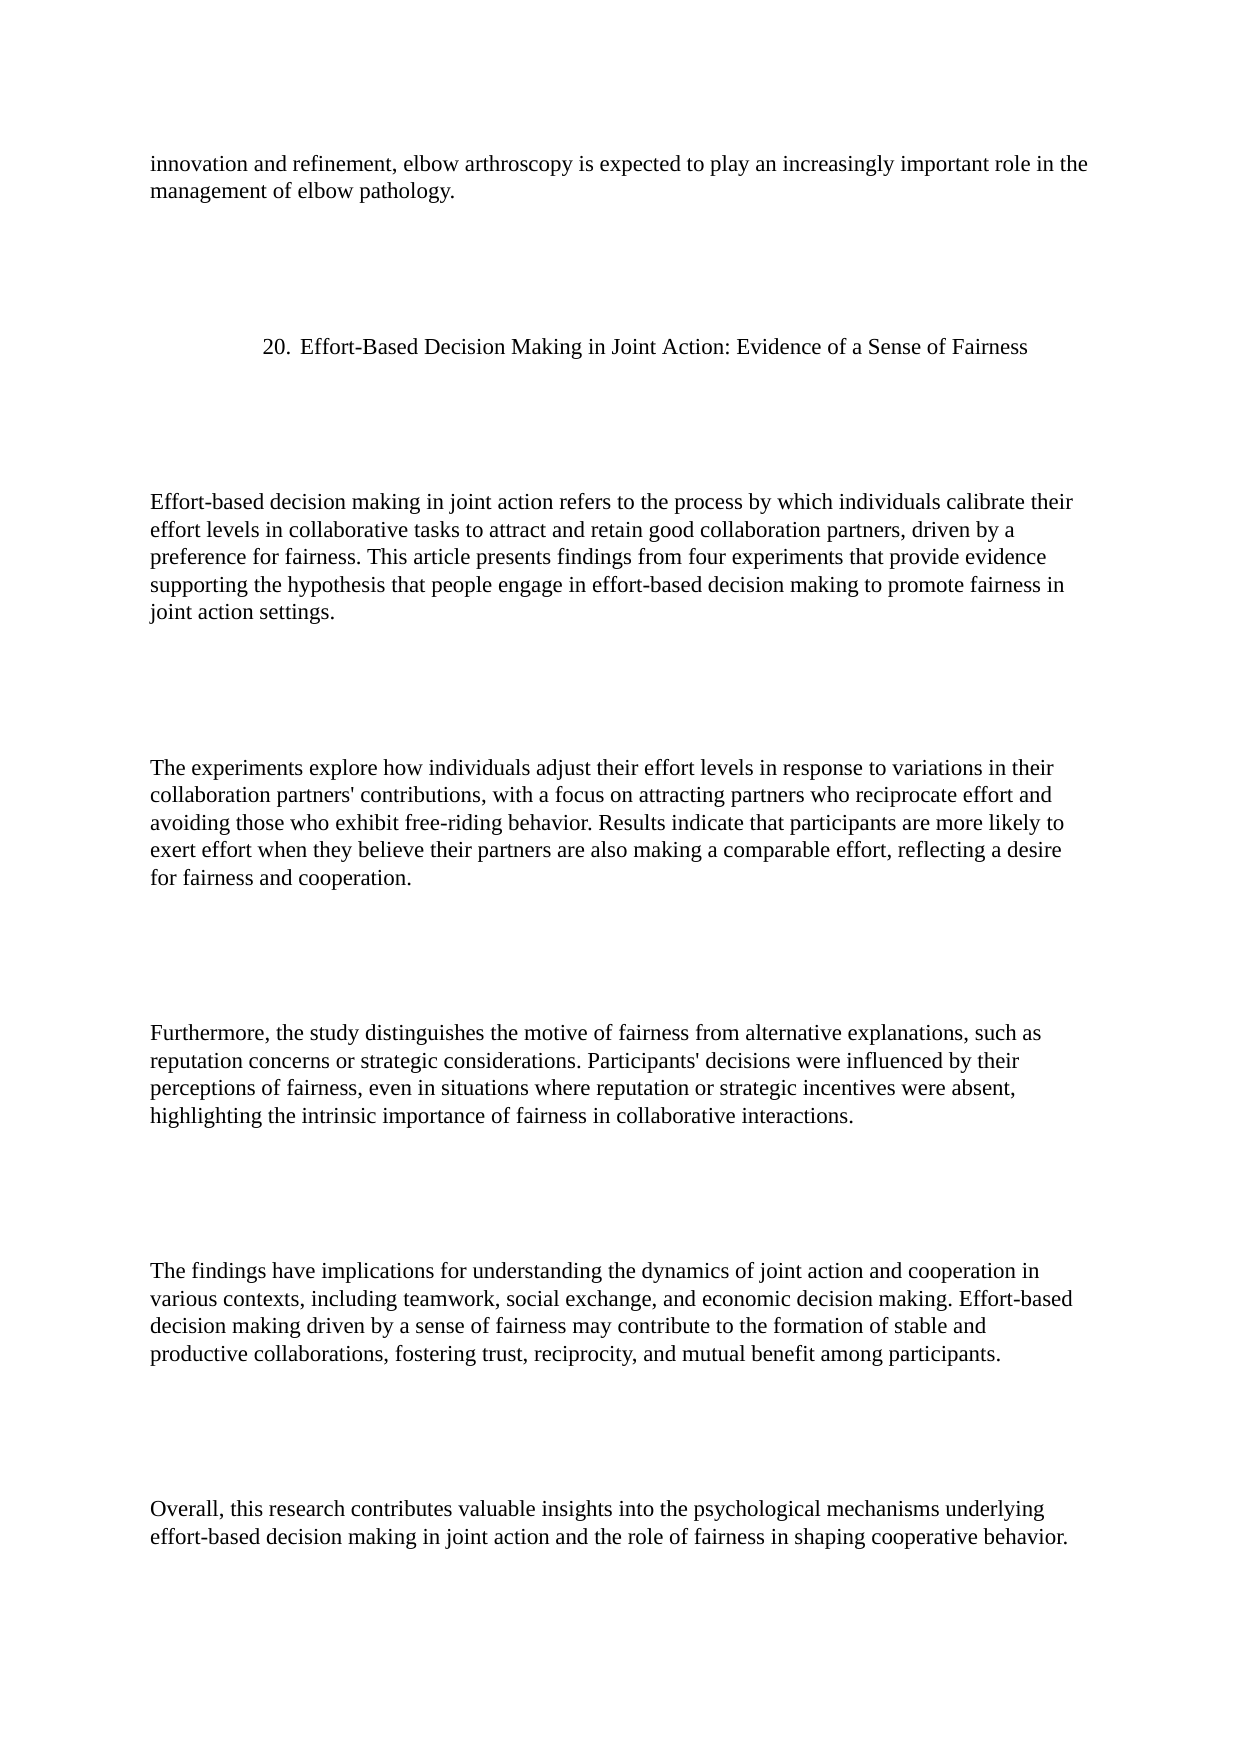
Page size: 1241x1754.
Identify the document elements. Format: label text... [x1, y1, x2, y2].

text Furthermore, the study distinguishes the motive of fairness from alternative explanations, such as reputation concerns or strategic considerations. Participants' decisions were influenced by their perceptions of fairness, even in situations where reputation or strategic incentives were absent, highlighting the intrinsic importance of fairness in collaborative interactions. [150, 1019, 1090, 1128]
text The experiments explore how individuals adjust their effort levels in response to variations in their collaboration partners' contributions, with a focus on attracting partners who reciprocate effort and avoiding those who exhibit free-riding behavior. Results indicate that participants are more likely to exert effort when they believe their partners are also making a comparable effort, reflecting a desire for fairness and cooperation. [150, 754, 1090, 890]
text innovation and refinement, elbow arthroscopy is expected to play an increasingly important role in the management of elbow pathology. [150, 150, 1090, 204]
text Overall, this research contributes valuable insights into the psychological mechanisms underlying effort-based decision making in joint action and the role of fairness in shaping cooperative behavior. [150, 1495, 1090, 1549]
text The findings have implications for understanding the dynamics of joint action and cooperation in various contexts, including teamwork, social exchange, and economic decision making. Effort-based decision making driven by a sense of fairness may contribute to the formation of stable and productive collaborations, fostering trust, reciprocity, and mutual benefit among participants. [150, 1257, 1090, 1366]
text Effort-based decision making in joint action refers to the process by which individuals calibrate their effort levels in collaborative tasks to attract and retain good collaboration partners, driven by a preference for fairness. This article presents findings from four experiments that provide evidence supporting the hypothesis that people engage in effort-based decision making to promote fairness in joint action settings. [150, 488, 1090, 625]
list Effort-Based Decision Making in Joint Action: Evidence of a Sense of Fairness [262, 333, 1090, 359]
